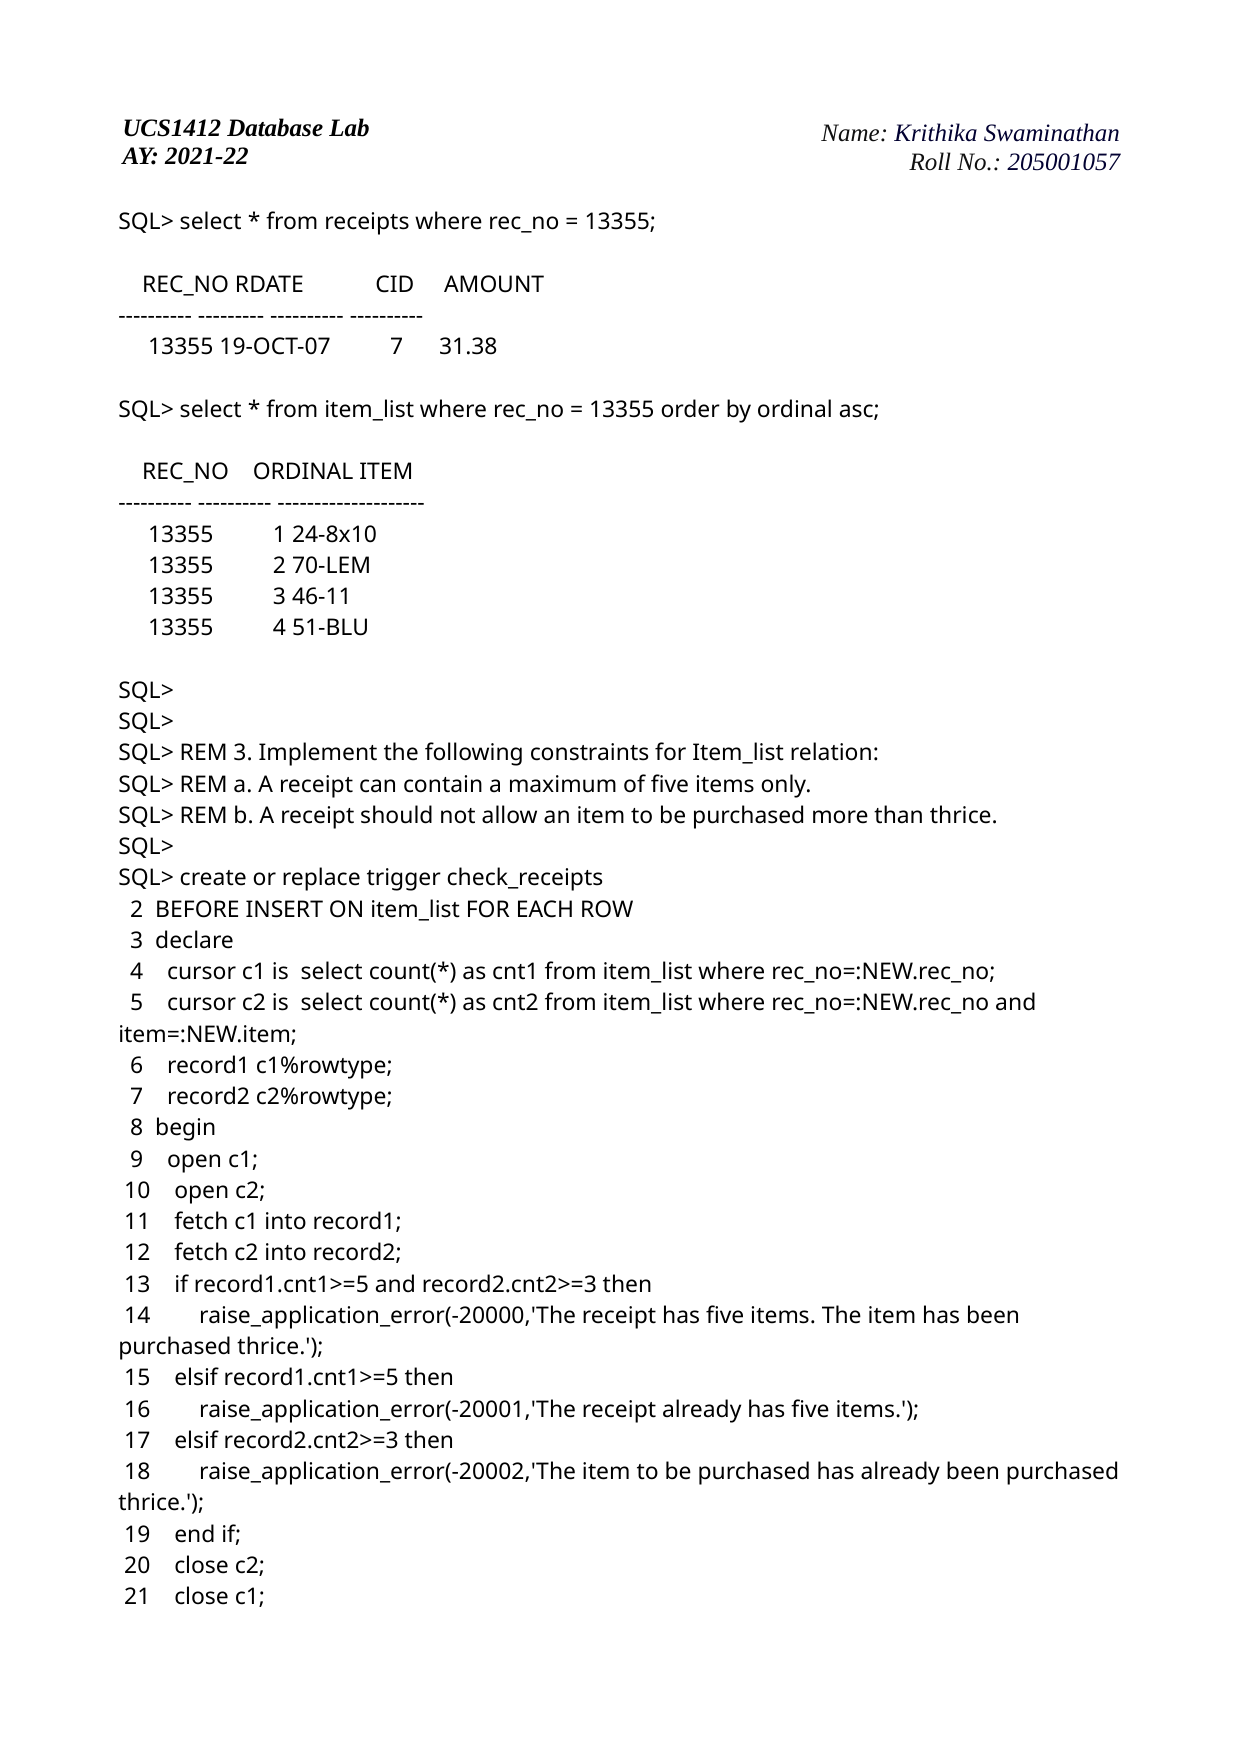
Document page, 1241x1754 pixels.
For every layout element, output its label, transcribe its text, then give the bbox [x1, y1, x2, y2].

text 13 if record1.cnt1>=5 and record2.cnt2>=3 then [118, 1268, 1122, 1299]
text 13355 1 24-8x10 [118, 518, 1122, 549]
text SQL> select * from receipts where rec_no = 13355; [118, 205, 1122, 236]
text 9 open c1; [118, 1143, 1122, 1174]
text SQL> REM b. A receipt should not allow an item to be purchased more than thrice. [118, 799, 1122, 830]
text REC_NO RDATE CID AMOUNT [118, 268, 1122, 299]
text 20 close c2; [118, 1549, 1122, 1580]
text REC_NO ORDINAL ITEM [118, 455, 1122, 486]
text 5 cursor c2 is select count(*) as cnt2 from item_list where rec_no=:NEW.rec_no and item=:NEW.item; [118, 986, 1122, 1049]
text 19 end if; [118, 1518, 1122, 1549]
text 13355 4 51-BLU [118, 611, 1122, 643]
text 6 record1 c1%rowtype; [118, 1049, 1122, 1080]
text ---------- --------- ---------- ---------- [118, 299, 1122, 330]
text 14 raise_application_error(-20000,'The receipt has five items. The item has been purchased thrice.'); [118, 1299, 1122, 1361]
text 17 elsif record2.cnt2>=3 then [118, 1424, 1122, 1455]
text 2 BEFORE INSERT ON item_list FOR EACH ROW [118, 893, 1122, 924]
text 12 fetch c2 into record2; [118, 1236, 1122, 1268]
text SQL> REM a. A receipt can contain a maximum of five items only. [118, 768, 1122, 799]
text 21 close c1; [118, 1580, 1122, 1611]
text 13355 19-OCT-07 7 31.38 [118, 330, 1122, 361]
text SQL> REM 3. Implement the following constraints for Item_list relation: [118, 736, 1122, 768]
text 10 open c2; [118, 1174, 1122, 1205]
text 16 raise_application_error(-20001,'The receipt already has five items.'); [118, 1393, 1122, 1424]
text 15 elsif record1.cnt1>=5 then [118, 1361, 1122, 1393]
text 13355 3 46-11 [118, 580, 1122, 611]
text ---------- ---------- -------------------- [118, 486, 1122, 518]
text 3 declare [118, 924, 1122, 955]
text SQL> create or replace trigger check_receipts [118, 861, 1122, 893]
text SQL> [118, 830, 1122, 861]
text SQL> select * from item_list where rec_no = 13355 order by ordinal asc; [118, 393, 1122, 424]
text 13355 2 70-LEM [118, 549, 1122, 580]
text 11 fetch c1 into record1; [118, 1205, 1122, 1236]
text 7 record2 c2%rowtype; [118, 1080, 1122, 1111]
text SQL> [118, 705, 1122, 736]
text 18 raise_application_error(-20002,'The item to be purchased has already been purchased thrice.'); [118, 1455, 1122, 1518]
text 8 begin [118, 1111, 1122, 1143]
text SQL> [118, 674, 1122, 705]
text 4 cursor c1 is select count(*) as cnt1 from item_list where rec_no=:NEW.rec_no; [118, 955, 1122, 986]
